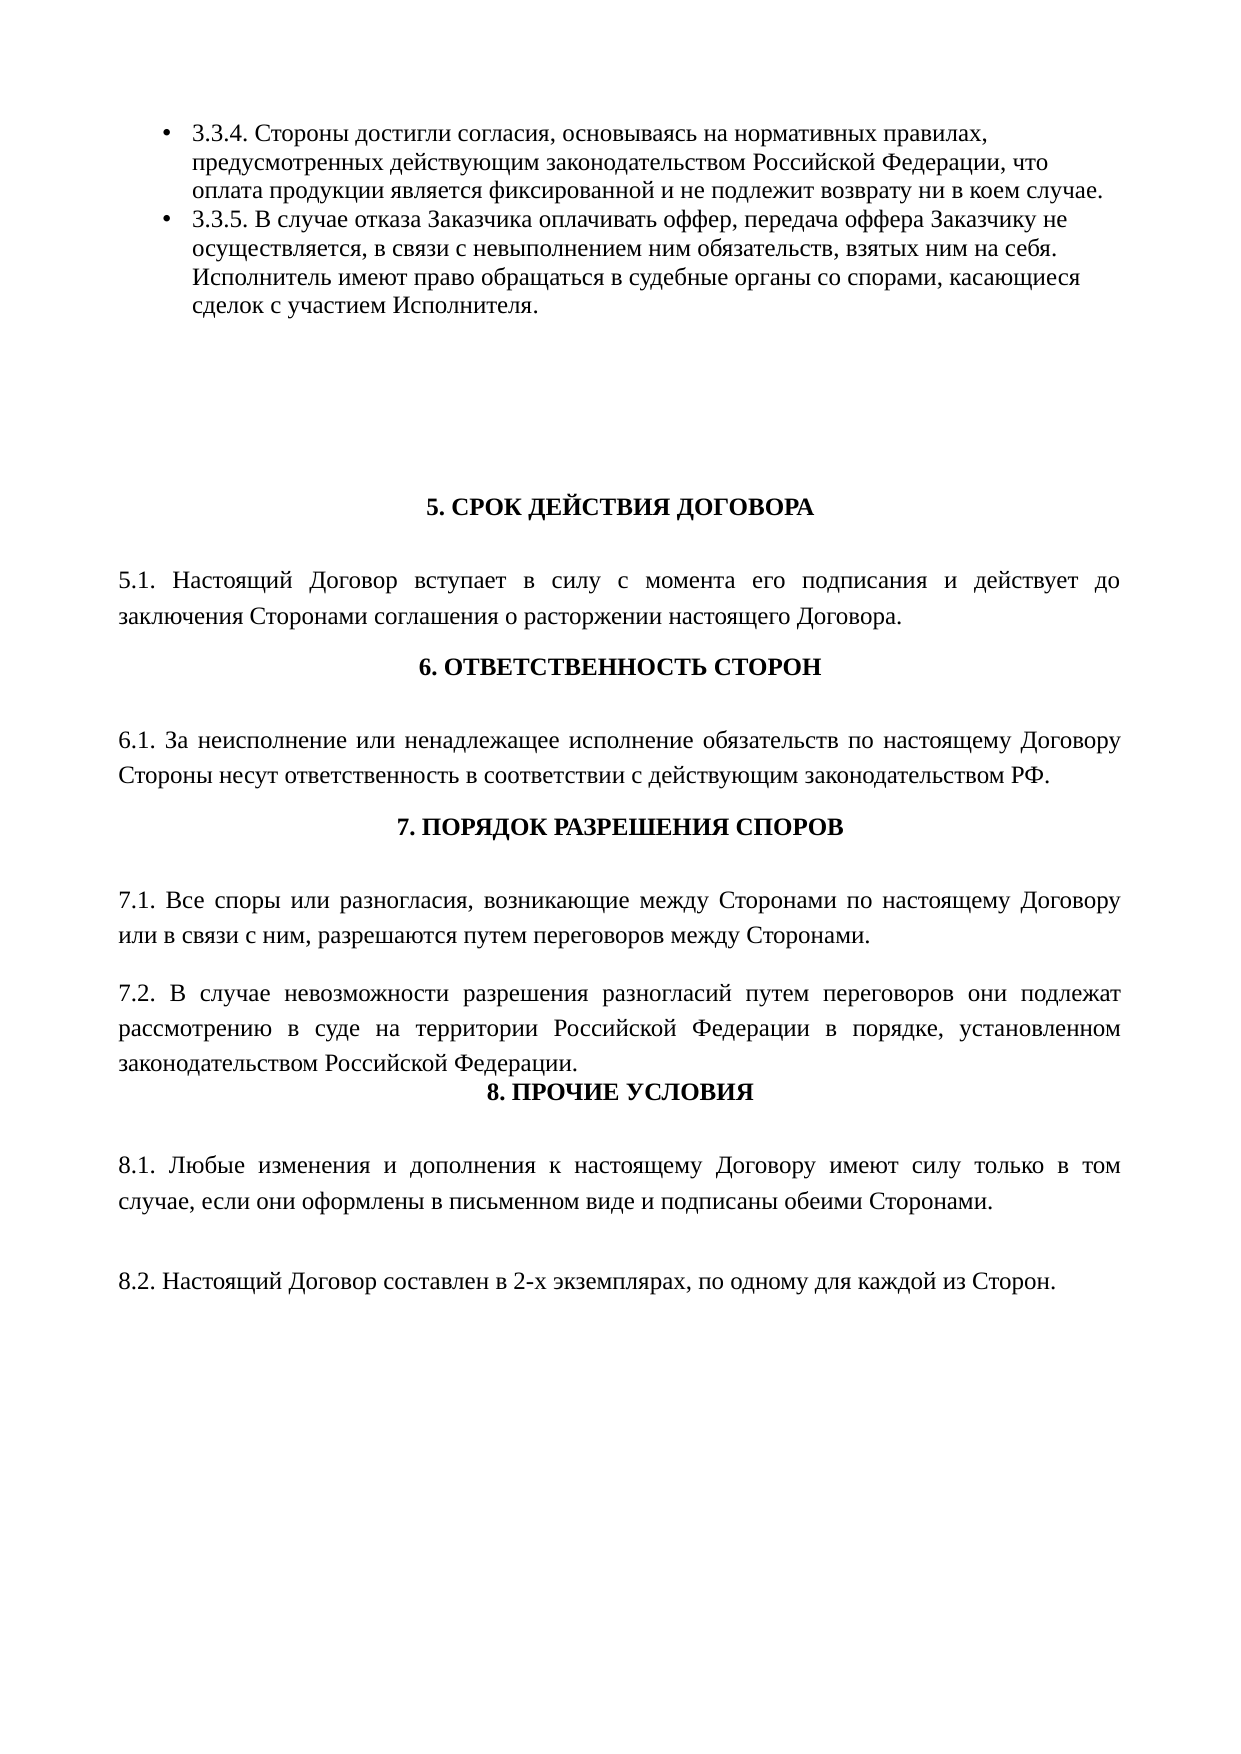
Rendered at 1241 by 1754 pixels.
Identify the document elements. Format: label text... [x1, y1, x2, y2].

text 8.2. Настоящий Договор составлен в 2-х экземплярах, по одному для каждой из Сторон. [118, 1259, 1122, 1295]
subtitle 6. ОТВЕТСТВЕННОСТЬ СТОРОН [118, 652, 1122, 681]
list 3.3.4. Стороны достигли согласия, основываясь на нормативных правилах, предусмотренных действующим законодательством Российской Федерации, что оплата продукции является фиксированной и не подлежит возврату ни в коем случае. [162, 118, 1122, 204]
text 5.1. Настоящий Договор вступает в силу с момента его подписания и действует до заключения Сторонами соглашения о расторжении настоящего Договора. [118, 559, 1122, 629]
subtitle 8. ПРОЧИЕ УСЛОВИЯ [118, 1077, 1122, 1106]
text 6.1. За неисполнение или ненадлежащее исполнение обязательств по настоящему Договору Стороны несут ответственность в соответствии с действующим законодательством РФ. [118, 719, 1122, 789]
list 3.3.5. В случае отказа Заказчика оплачивать оффер, передача оффера Заказчику не осуществляется, в связи с невыполнением ним обязательств, взятых ним на себя. Исполнитель имеют право обращаться в судебные органы со спорами, касающиеся сделок с участием Исполнителя. [162, 204, 1122, 319]
subtitle 5. СРОК ДЕЙСТВИЯ ДОГОВОРА [118, 492, 1122, 521]
subtitle 7. ПОРЯДОК РАЗРЕШЕНИЯ СПОРОВ [118, 812, 1122, 841]
text 7.2. В случае невозможности разрешения разногласий путем переговоров они подлежат рассмотрению в суде на территории Российской Федерации в порядке, установленном законодательством Российской Федерации. [118, 972, 1122, 1077]
text 8.1. Любые изменения и дополнения к настоящему Договору имеют силу только в том случае, если они оформлены в письменном виде и подписаны обеими Сторонами. [118, 1144, 1122, 1214]
text 7.1. Все споры или разногласия, возникающие между Сторонами по настоящему Договору или в связи с ним, разрешаются путем переговоров между Сторонами. [118, 879, 1122, 949]
